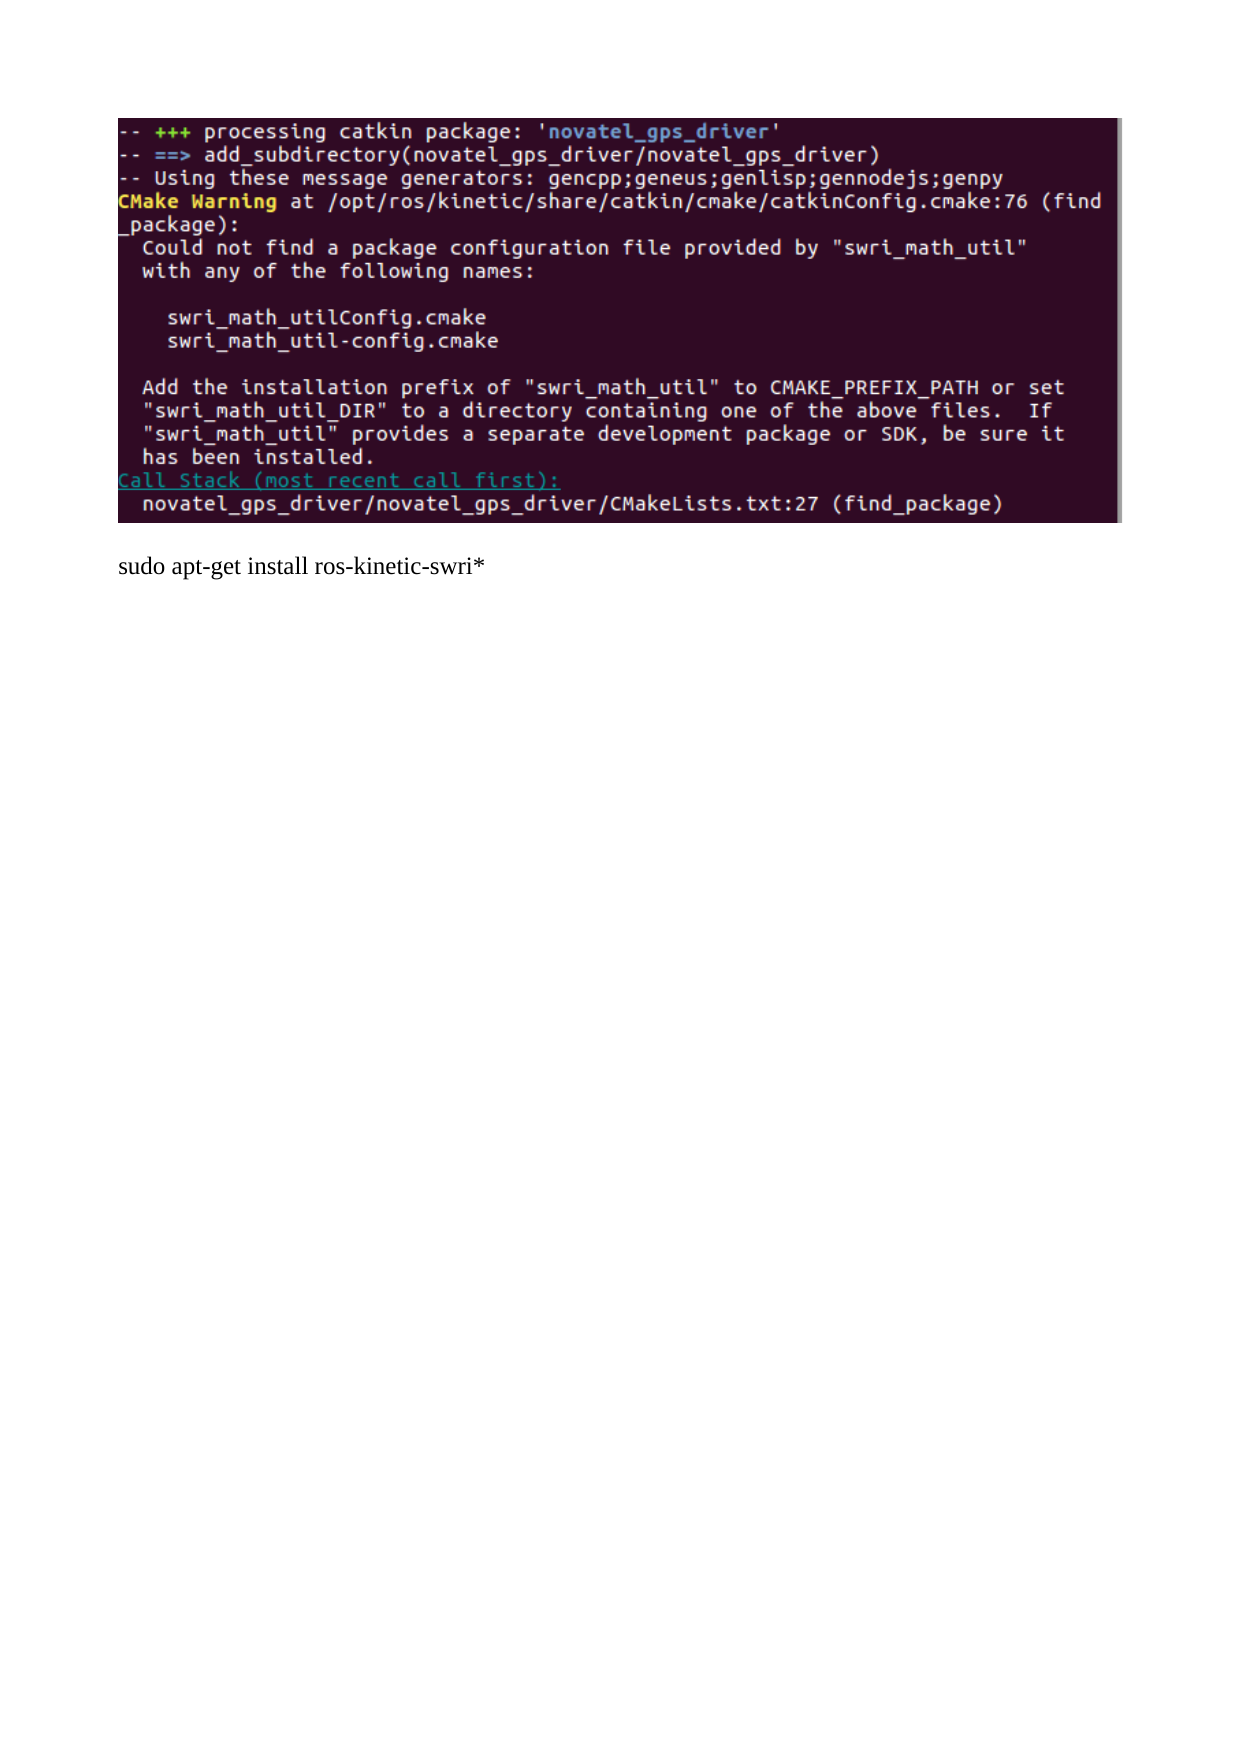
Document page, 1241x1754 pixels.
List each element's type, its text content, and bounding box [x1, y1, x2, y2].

text sudo apt-get install ros-kinetic-swri* [118, 551, 1122, 580]
picture [118, 118, 1123, 523]
